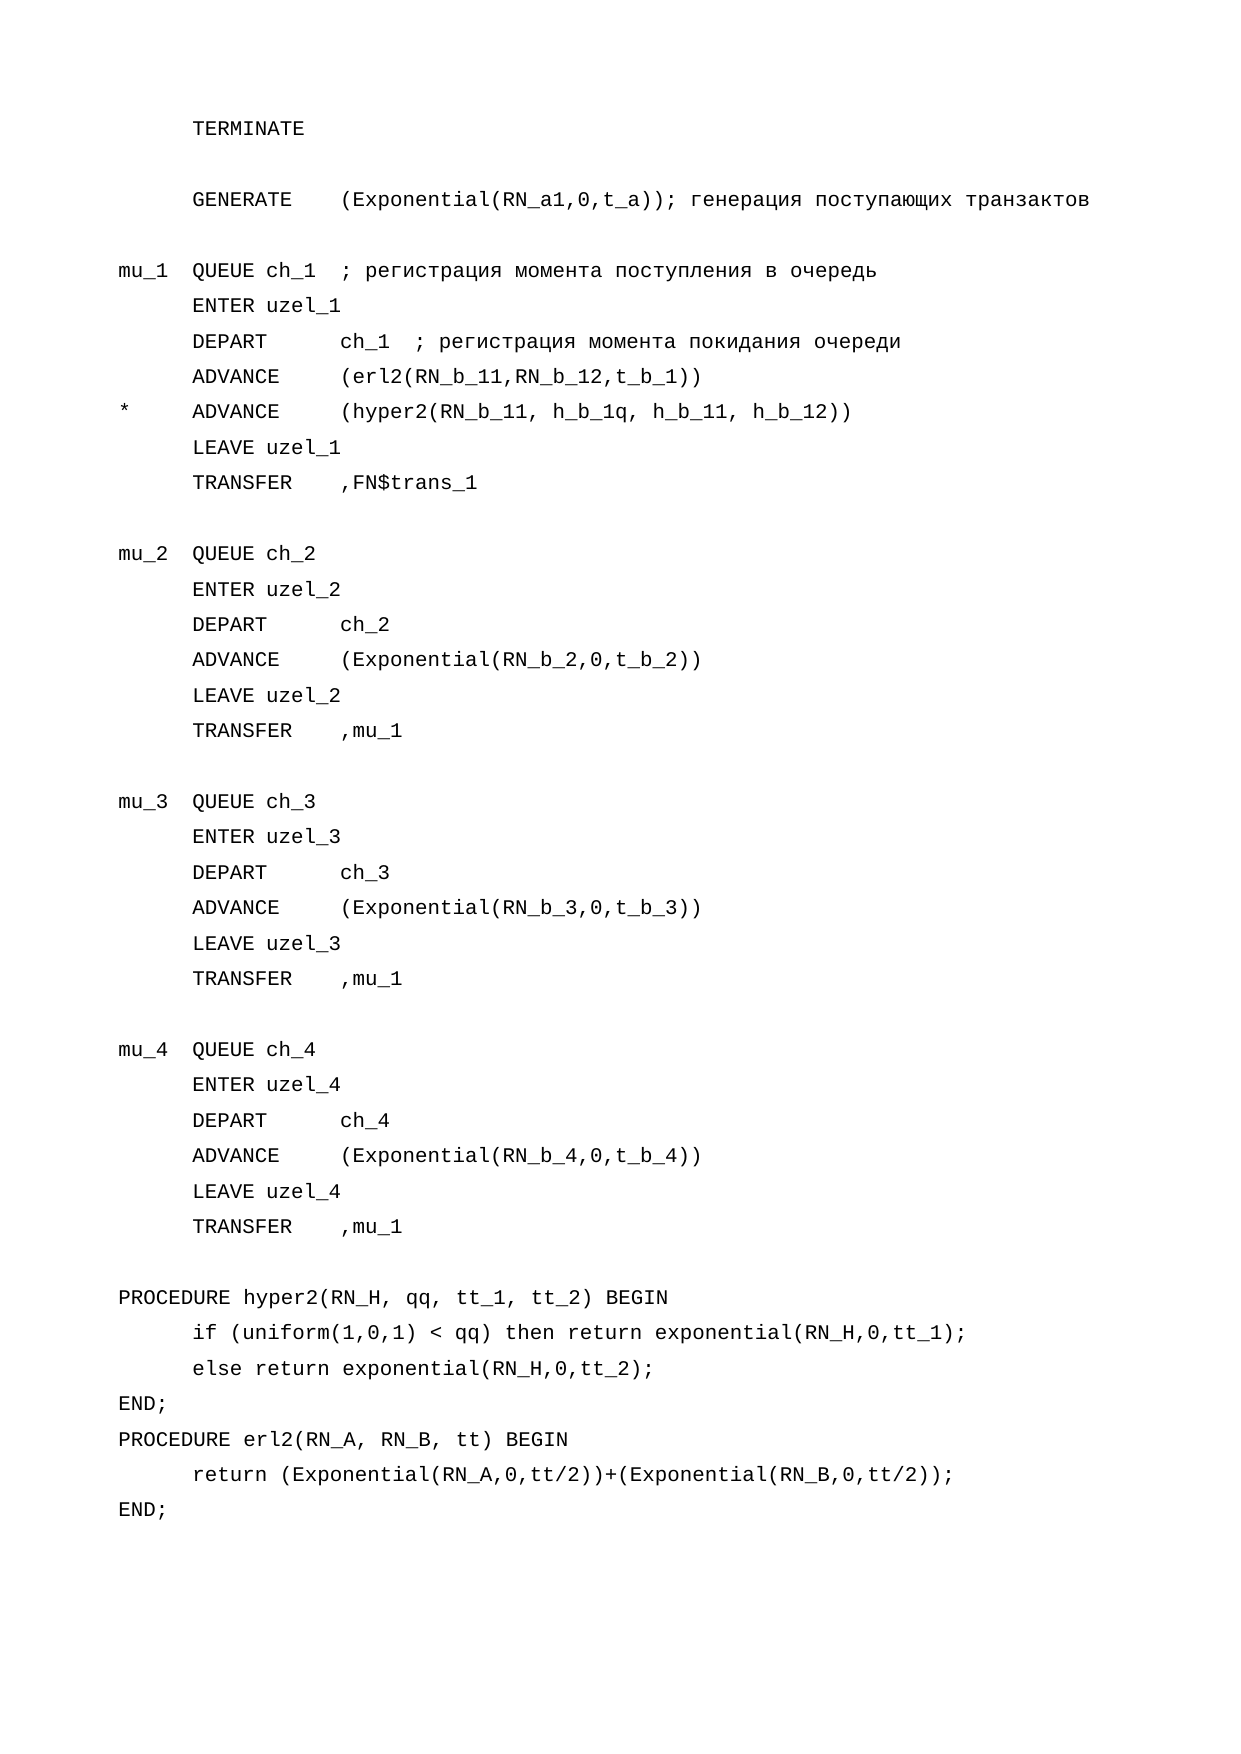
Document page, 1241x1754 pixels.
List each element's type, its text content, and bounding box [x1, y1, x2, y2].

text ADVANCE (Exponential(RN_b_3,0,t_b_3)) [118, 897, 1122, 921]
text TRANSFER ,mu_1 [118, 1216, 1122, 1240]
text ADVANCE (erl2(RN_b_11,RN_b_12,t_b_1)) [118, 366, 1122, 390]
text mu_4 QUEUE ch_4 [118, 1039, 1122, 1063]
text LEAVE uzel_1 [118, 437, 1122, 461]
text else return exponential(RN_H,0,tt_2); [118, 1358, 1122, 1381]
text PROCEDURE erl2(RN_A, RN_B, tt) BEGIN [118, 1428, 1122, 1452]
text TRANSFER ,FN$trans_1 [118, 472, 1122, 496]
text mu_2 QUEUE ch_2 [118, 543, 1122, 567]
text DEPART ch_4 [118, 1110, 1122, 1133]
text LEAVE uzel_2 [118, 685, 1122, 708]
text DEPART ch_3 [118, 862, 1122, 886]
text TERMINATE [118, 118, 1122, 142]
text ENTER uzel_1 [118, 295, 1122, 319]
text ENTER uzel_4 [118, 1074, 1122, 1098]
text mu_3 QUEUE ch_3 [118, 791, 1122, 815]
text LEAVE uzel_3 [118, 933, 1122, 956]
text mu_1 QUEUE ch_1 ; регистрация момента поступления в очередь [118, 260, 1122, 283]
text ENTER uzel_2 [118, 578, 1122, 602]
text DEPART ch_1 ; регистрация момента покидания очереди [118, 331, 1122, 354]
text if (uniform(1,0,1) < qq) then return exponential(RN_H,0,tt_1); [118, 1322, 1122, 1346]
text return (Exponential(RN_A,0,tt/2))+(Exponential(RN_B,0,tt/2)); [118, 1464, 1122, 1488]
text END; [118, 1499, 1122, 1523]
text * ADVANCE (hyper2(RN_b_11, h_b_1q, h_b_11, h_b_12)) [118, 401, 1122, 425]
text ADVANCE (Exponential(RN_b_2,0,t_b_2)) [118, 649, 1122, 673]
text ADVANCE (Exponential(RN_b_4,0,t_b_4)) [118, 1145, 1122, 1169]
text PROCEDURE hyper2(RN_H, qq, tt_1, tt_2) BEGIN [118, 1287, 1122, 1311]
text TRANSFER ,mu_1 [118, 968, 1122, 992]
text GENERATE (Exponential(RN_a1,0,t_a)); генерация поступающих транзактов [118, 189, 1122, 213]
text LEAVE uzel_4 [118, 1181, 1122, 1204]
text END; [118, 1393, 1122, 1417]
text DEPART ch_2 [118, 614, 1122, 638]
text ENTER uzel_3 [118, 826, 1122, 850]
text TRANSFER ,mu_1 [118, 720, 1122, 744]
